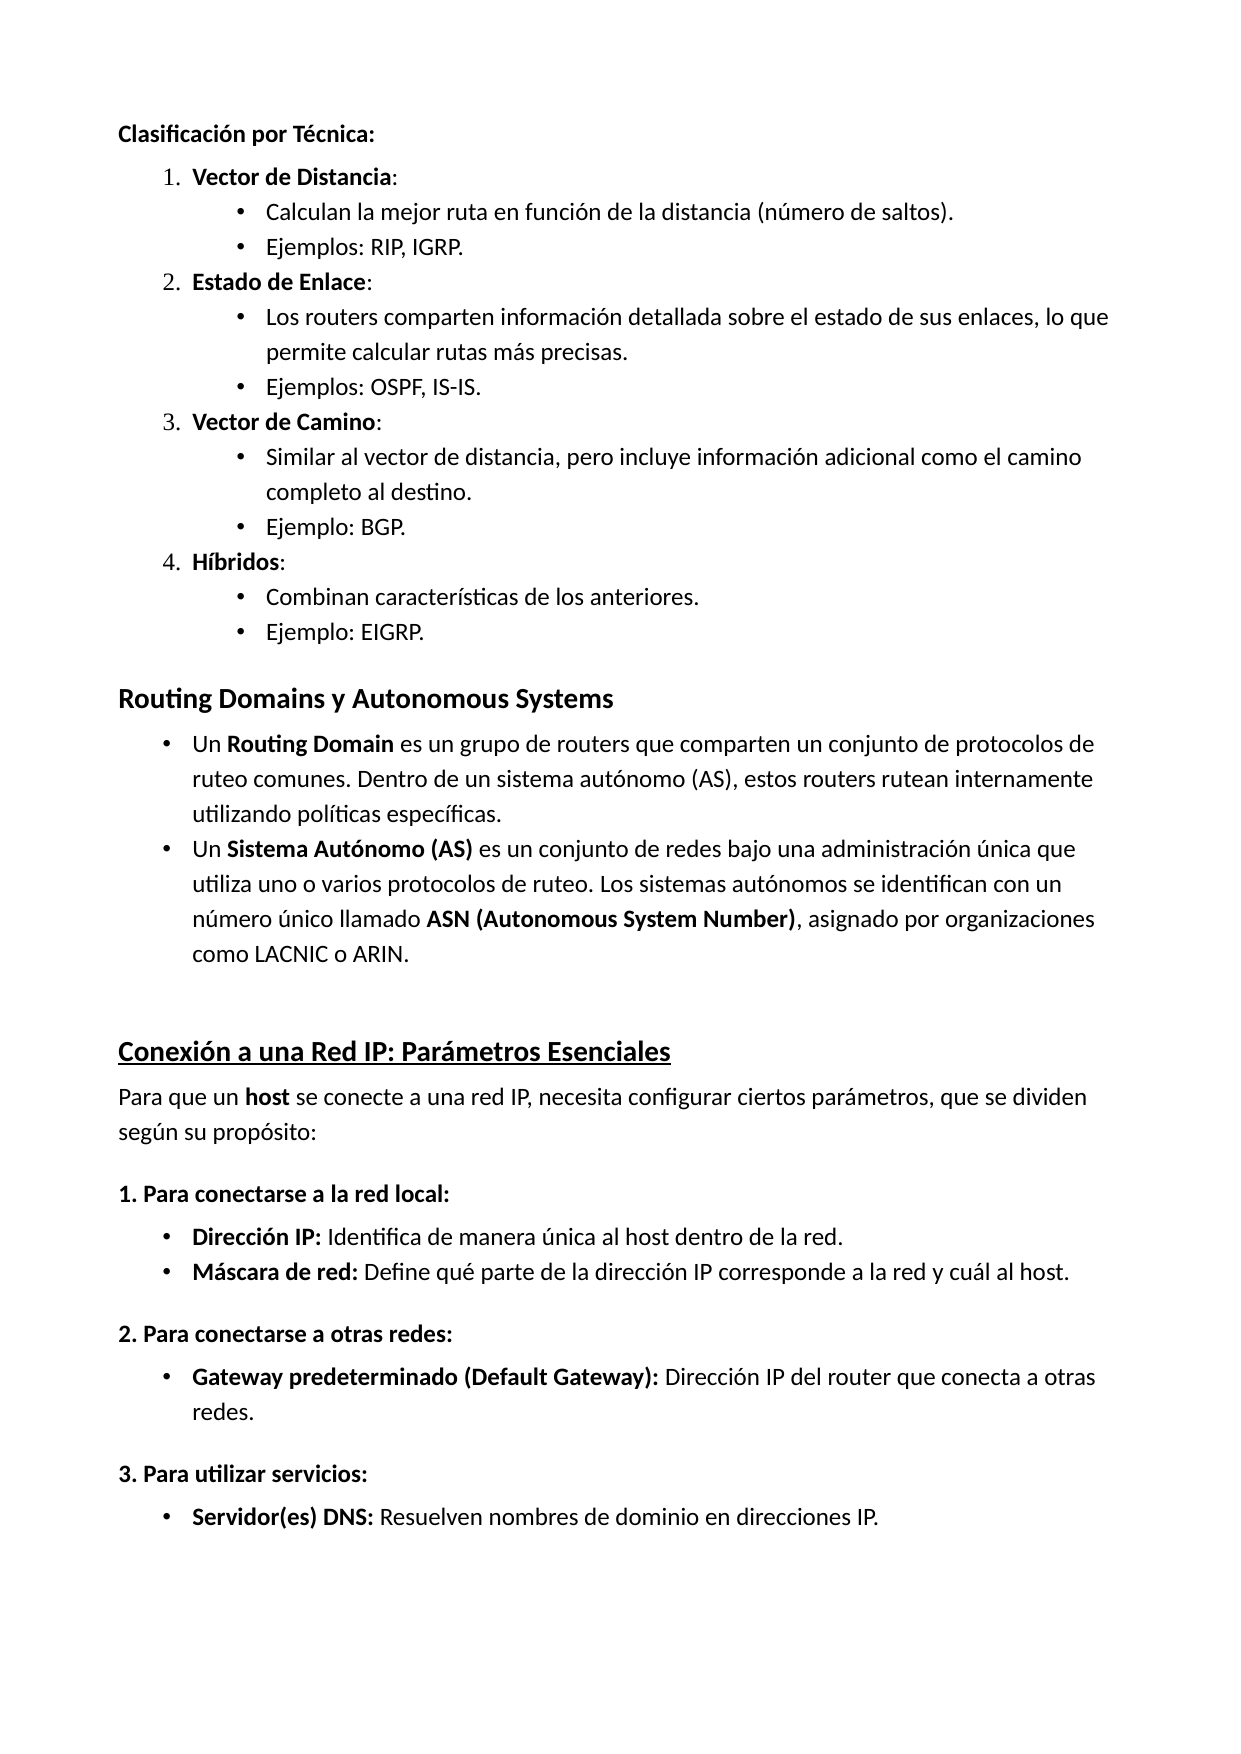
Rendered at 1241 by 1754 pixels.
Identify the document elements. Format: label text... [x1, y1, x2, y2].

text Para que un host se conecte a una red IP, necesita configurar ciertos parámetros, que se dividen según su propósito: [118, 1081, 1122, 1147]
list Ejemplos: OSPF, IS-IS. [236, 371, 1122, 402]
list Gateway predeterminado (Default Gateway): Dirección IP del router que conecta a otras redes. [162, 1361, 1122, 1427]
list Híbridos: [162, 546, 1122, 577]
list Ejemplo: BGP. [236, 511, 1122, 542]
subtitle 3. Para utilizar servicios: [118, 1458, 1122, 1489]
list Vector de Camino: [162, 406, 1122, 437]
list Combinan características de los anteriores. [236, 581, 1122, 612]
subtitle 2. Para conectarse a otras redes: [118, 1318, 1122, 1349]
list Servidor(es) DNS: Resuelven nombres de dominio en direcciones IP. [162, 1502, 1122, 1532]
list Vector de Distancia: [162, 161, 1122, 192]
list Los routers comparten información detallada sobre el estado de sus enlaces, lo que permite calcular rutas más precisas. [236, 301, 1122, 367]
list Un Sistema Autónomo (AS) es un conjunto de redes bajo una administración única que utiliza uno o varios protocolos de ruteo. Los sistemas autónomos se identifican con un número único llamado ASN (Autonomous System Number), asignado por organizaciones como LACNIC o ARIN. [162, 833, 1122, 969]
subtitle 1. Para conectarse a la red local: [118, 1178, 1122, 1209]
subtitle Clasificación por Técnica: [118, 118, 1122, 149]
list Ejemplo: EIGRP. [236, 616, 1122, 647]
list Estado de Enlace: [162, 266, 1122, 297]
list Un Routing Domain es un grupo de routers que comparten un conjunto de protocolos de ruteo comunes. Dentro de un sistema autónomo (AS), estos routers rutean internamente utilizando políticas específicas. [162, 728, 1122, 829]
subtitle Conexión a una Red IP: Parámetros Esenciales [118, 1033, 1122, 1069]
list Ejemplos: RIP, IGRP. [236, 231, 1122, 262]
list Máscara de red: Define qué parte de la dirección IP corresponde a la red y cuál al host. [162, 1256, 1122, 1287]
list Dirección IP: Identifica de manera única al host dentro de la red. [162, 1221, 1122, 1252]
subtitle Routing Domains y Autonomous Systems [118, 680, 1122, 716]
list Calculan la mejor ruta en función de la distancia (número de saltos). [236, 196, 1122, 227]
list Similar al vector de distancia, pero incluye información adicional como el camino completo al destino. [236, 441, 1122, 507]
